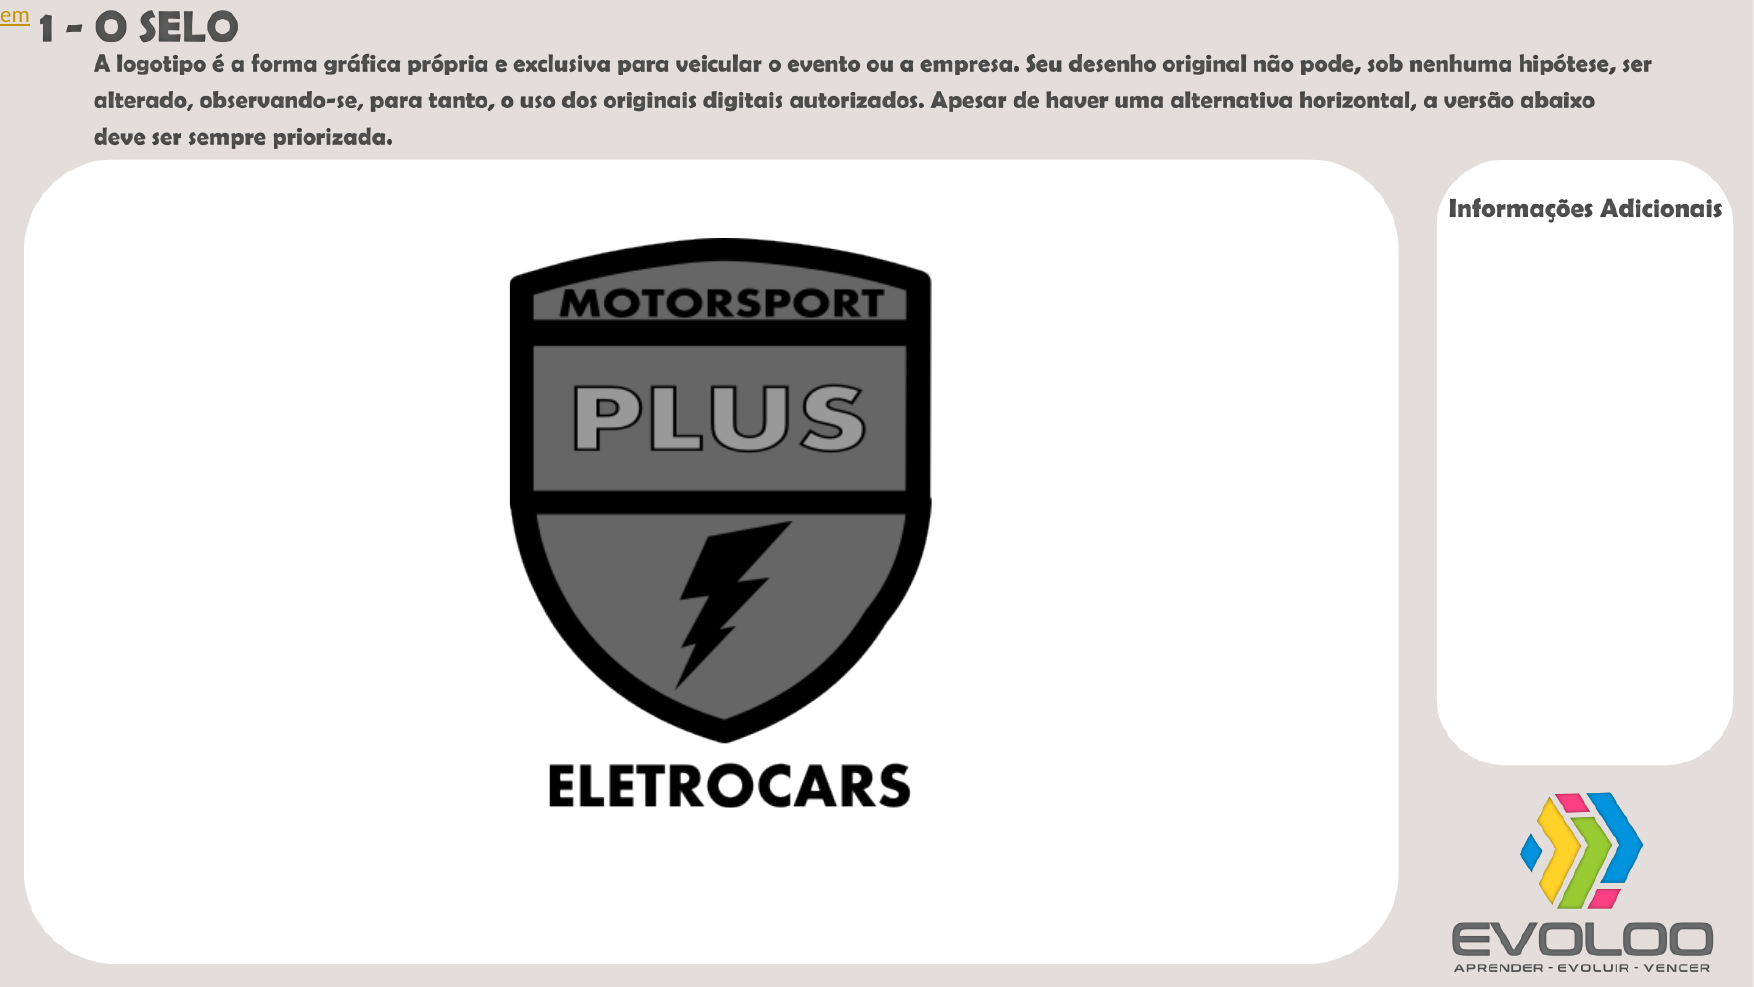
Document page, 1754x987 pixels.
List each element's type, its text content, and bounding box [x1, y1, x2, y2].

picture [0, 28, 1754, 987]
text em [0, 0, 1754, 28]
